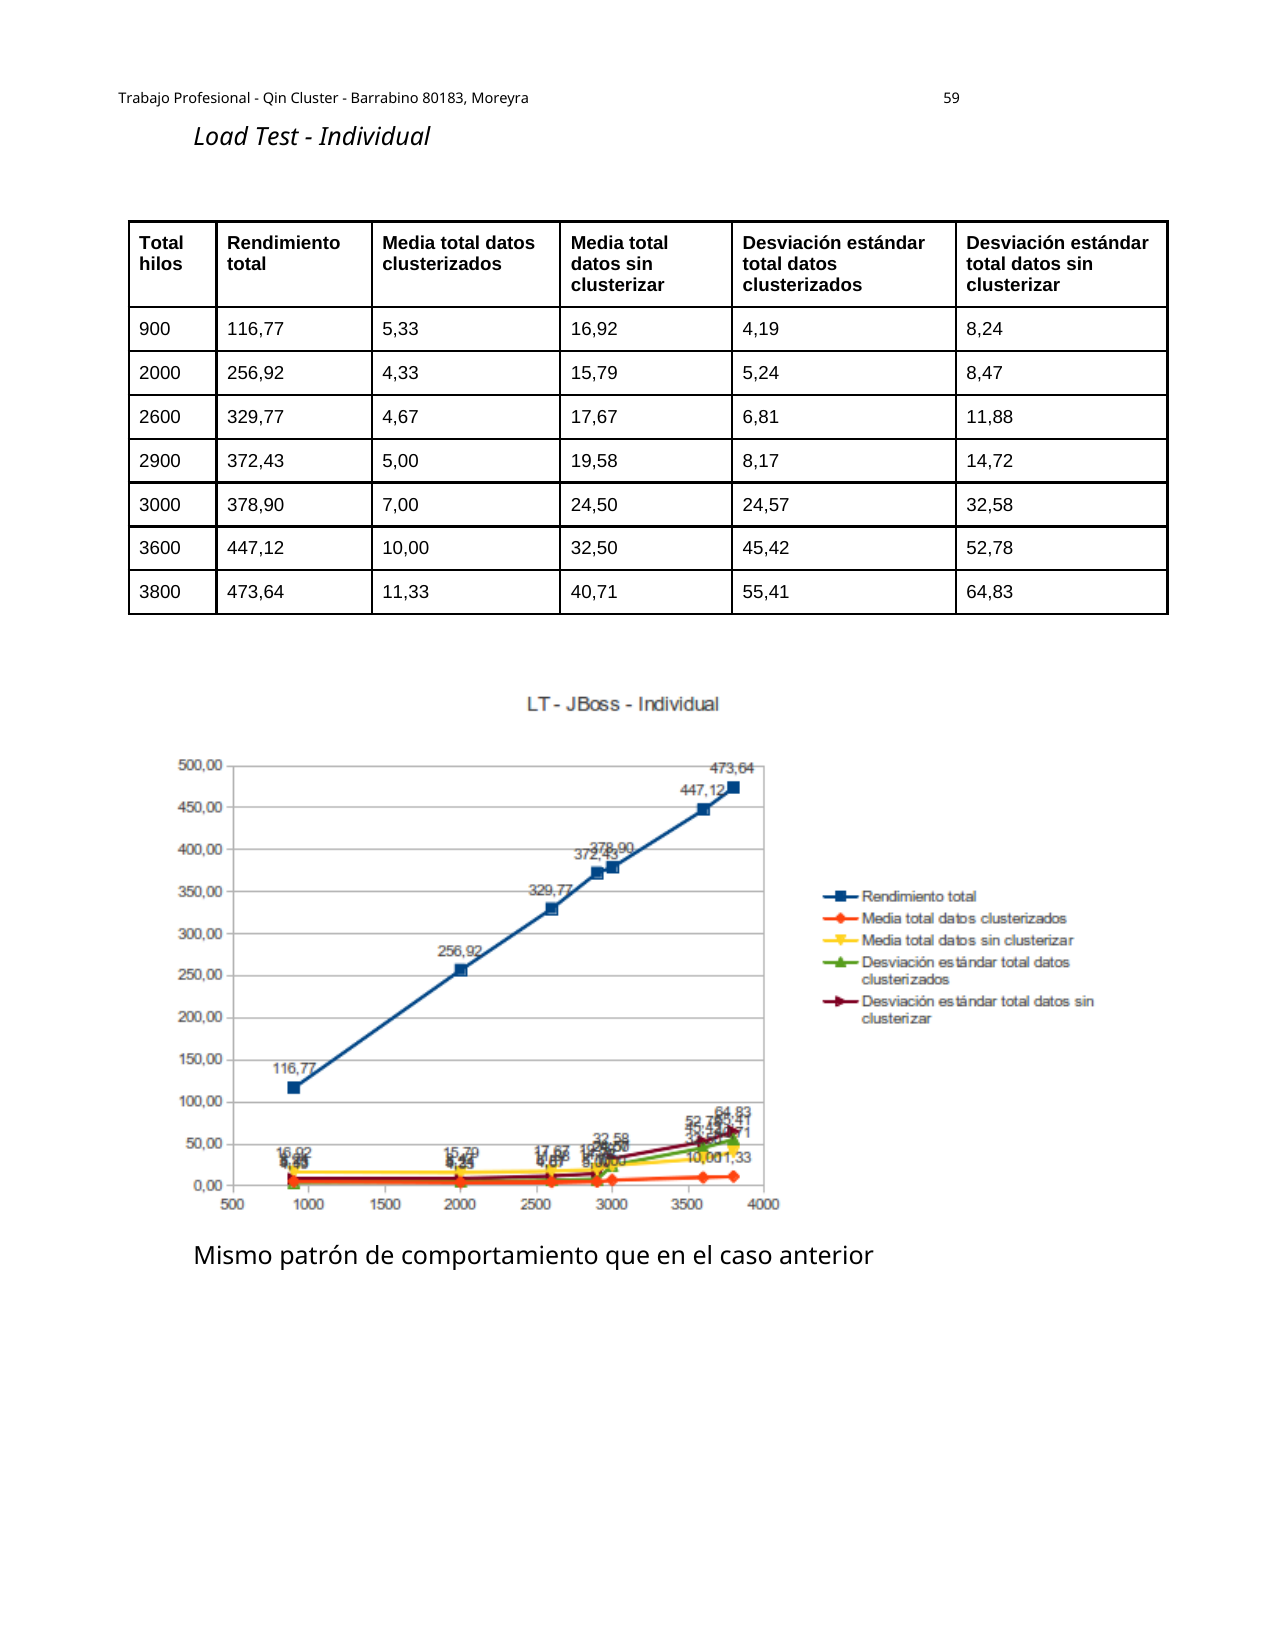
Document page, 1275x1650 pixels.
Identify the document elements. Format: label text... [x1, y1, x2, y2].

table_cell 24,57 [733, 484, 955, 525]
table_cell 11,88 [957, 396, 1166, 438]
table_cell 5,24 [733, 352, 955, 394]
table_cell 116,77 [218, 308, 371, 350]
table_header Total hilos [130, 223, 215, 306]
table_cell 32,50 [561, 528, 731, 569]
table_cell 5,00 [373, 440, 559, 481]
table_cell 32,58 [957, 484, 1166, 525]
table_cell 5,33 [373, 308, 559, 350]
table_header Media total datos clusterizados [373, 223, 559, 306]
table_cell 7,00 [373, 484, 559, 525]
table_cell 55,41 [733, 571, 955, 613]
table_cell 17,67 [561, 396, 731, 438]
table_cell 3800 [130, 571, 215, 613]
table_cell 3000 [130, 484, 215, 525]
table_cell 24,50 [561, 484, 731, 525]
text Load Test - Individual [118, 118, 1157, 152]
table_cell 473,64 [218, 571, 371, 613]
table_cell 45,42 [733, 528, 955, 569]
table_cell 8,47 [957, 352, 1166, 394]
table_cell 256,92 [218, 352, 371, 394]
table_cell 52,78 [957, 528, 1166, 569]
table_cell 8,24 [957, 308, 1166, 350]
picture [161, 683, 1114, 1238]
table_cell 14,72 [957, 440, 1166, 481]
table_cell 11,33 [373, 571, 559, 613]
table_cell 3600 [130, 528, 215, 569]
table_cell 4,67 [373, 396, 559, 438]
table_cell 2900 [130, 440, 215, 481]
table_cell 329,77 [218, 396, 371, 438]
table_cell 8,17 [733, 440, 955, 481]
table_header Desviación estándar total datos sin clusterizar [957, 223, 1166, 306]
table_cell 447,12 [218, 528, 371, 569]
table_cell 40,71 [561, 571, 731, 613]
table_cell 10,00 [373, 528, 559, 569]
text Mismo patrón de comportamiento que en el caso anterior [118, 1238, 1157, 1272]
table_cell 6,81 [733, 396, 955, 438]
table_cell 16,92 [561, 308, 731, 350]
table_cell 2600 [130, 396, 215, 438]
table_header Media total datos sin clusterizar [561, 223, 731, 306]
table_cell 372,43 [218, 440, 371, 481]
table_cell 4,19 [733, 308, 955, 350]
table_cell 19,58 [561, 440, 731, 481]
table_header Desviación estándar total datos clusterizados [733, 223, 955, 306]
table_cell 15,79 [561, 352, 731, 394]
table_header Rendimiento total [218, 223, 371, 306]
table_cell 64,83 [957, 571, 1166, 613]
table_cell 900 [130, 308, 215, 350]
table_cell 378,90 [218, 484, 371, 525]
table_cell 2000 [130, 352, 215, 394]
table_cell 4,33 [373, 352, 559, 394]
